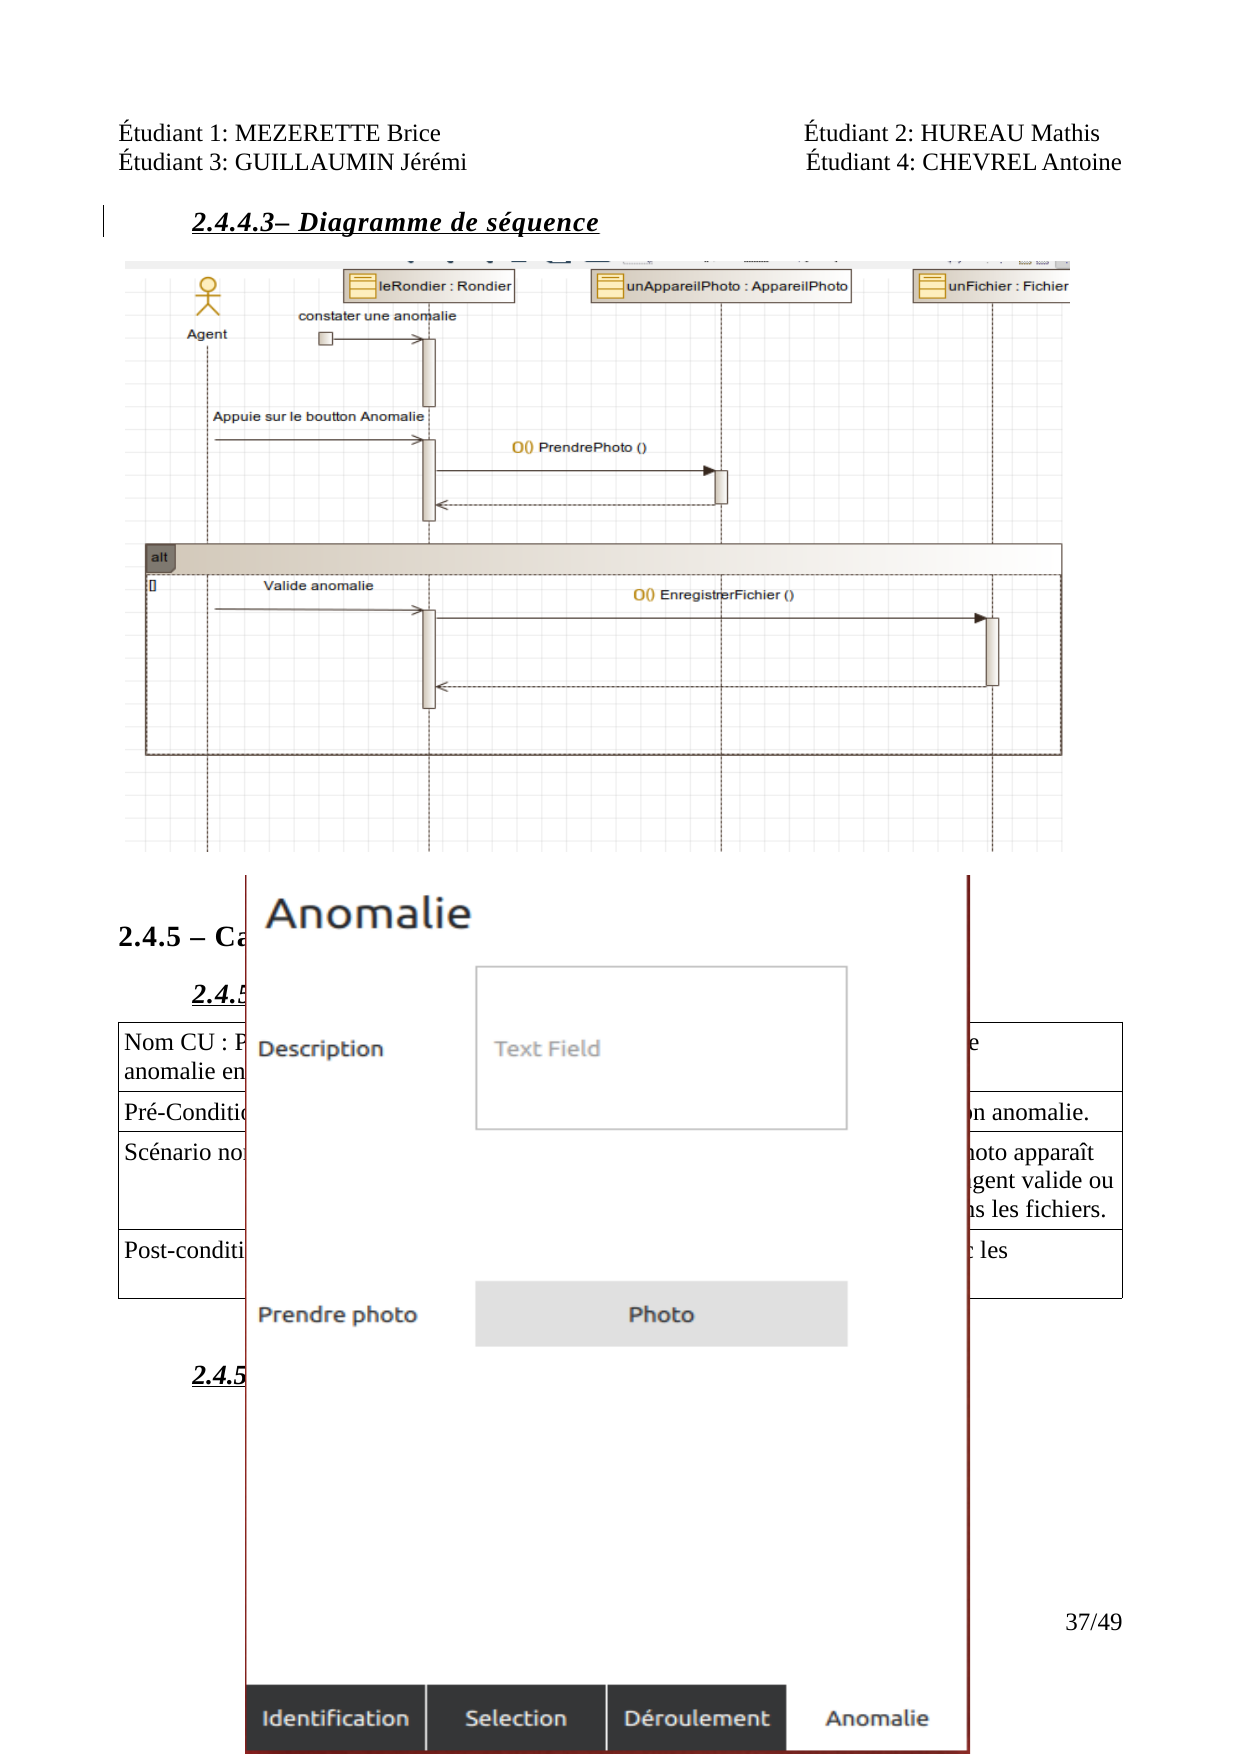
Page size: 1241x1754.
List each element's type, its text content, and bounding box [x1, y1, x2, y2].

table_header Étudiant n°1 Brice [971, 1023, 1122, 1091]
subtitle 2.4.5 – Cas d’utilisation « Prendre une anomalie en photo » [971, 918, 1122, 952]
subtitle 2.4.5.1– Description du cas d’utilisation [971, 977, 1122, 1009]
subtitle 2.4.5.1– Description du cas d’utilisation [118, 977, 245, 1009]
subtitle 2.4.5 – Cas d’utilisation « Prendre une anomalie en photo » [118, 918, 245, 952]
table_header Nom CU : Prendre une anomalie en photo [119, 1023, 245, 1091]
table_cell Scénario nominal [119, 1132, 245, 1229]
table_cell Ces données sont stockées dans le smartphone avec les informations du pointeau correspondant. [971, 1230, 1122, 1298]
picture [125, 261, 1070, 852]
table_cell L'agent appuie sur le bouton anomalie, l'appareil photo apparaît et l'agent prend une photo de l'anomalie. Ensuite l'agent valide ou non la photo, celle-ci est envoyée et enregistrée dans les fichiers. [971, 1132, 1122, 1229]
table_cell Pré-Conditions [119, 1092, 245, 1131]
subtitle 2.4.5.2– Présentation interface homme machine [118, 1358, 245, 1390]
subtitle 2.4.4.3– Diagramme de séquence [118, 205, 1122, 237]
table_cell Avoir scanné un pointeau et avoir appuyé sur bouton anomalie. [971, 1092, 1122, 1131]
picture [245, 875, 971, 1754]
table_cell Post-condition(s) [119, 1230, 245, 1298]
subtitle 2.4.5.2– Présentation interface homme machine [971, 1358, 1122, 1390]
